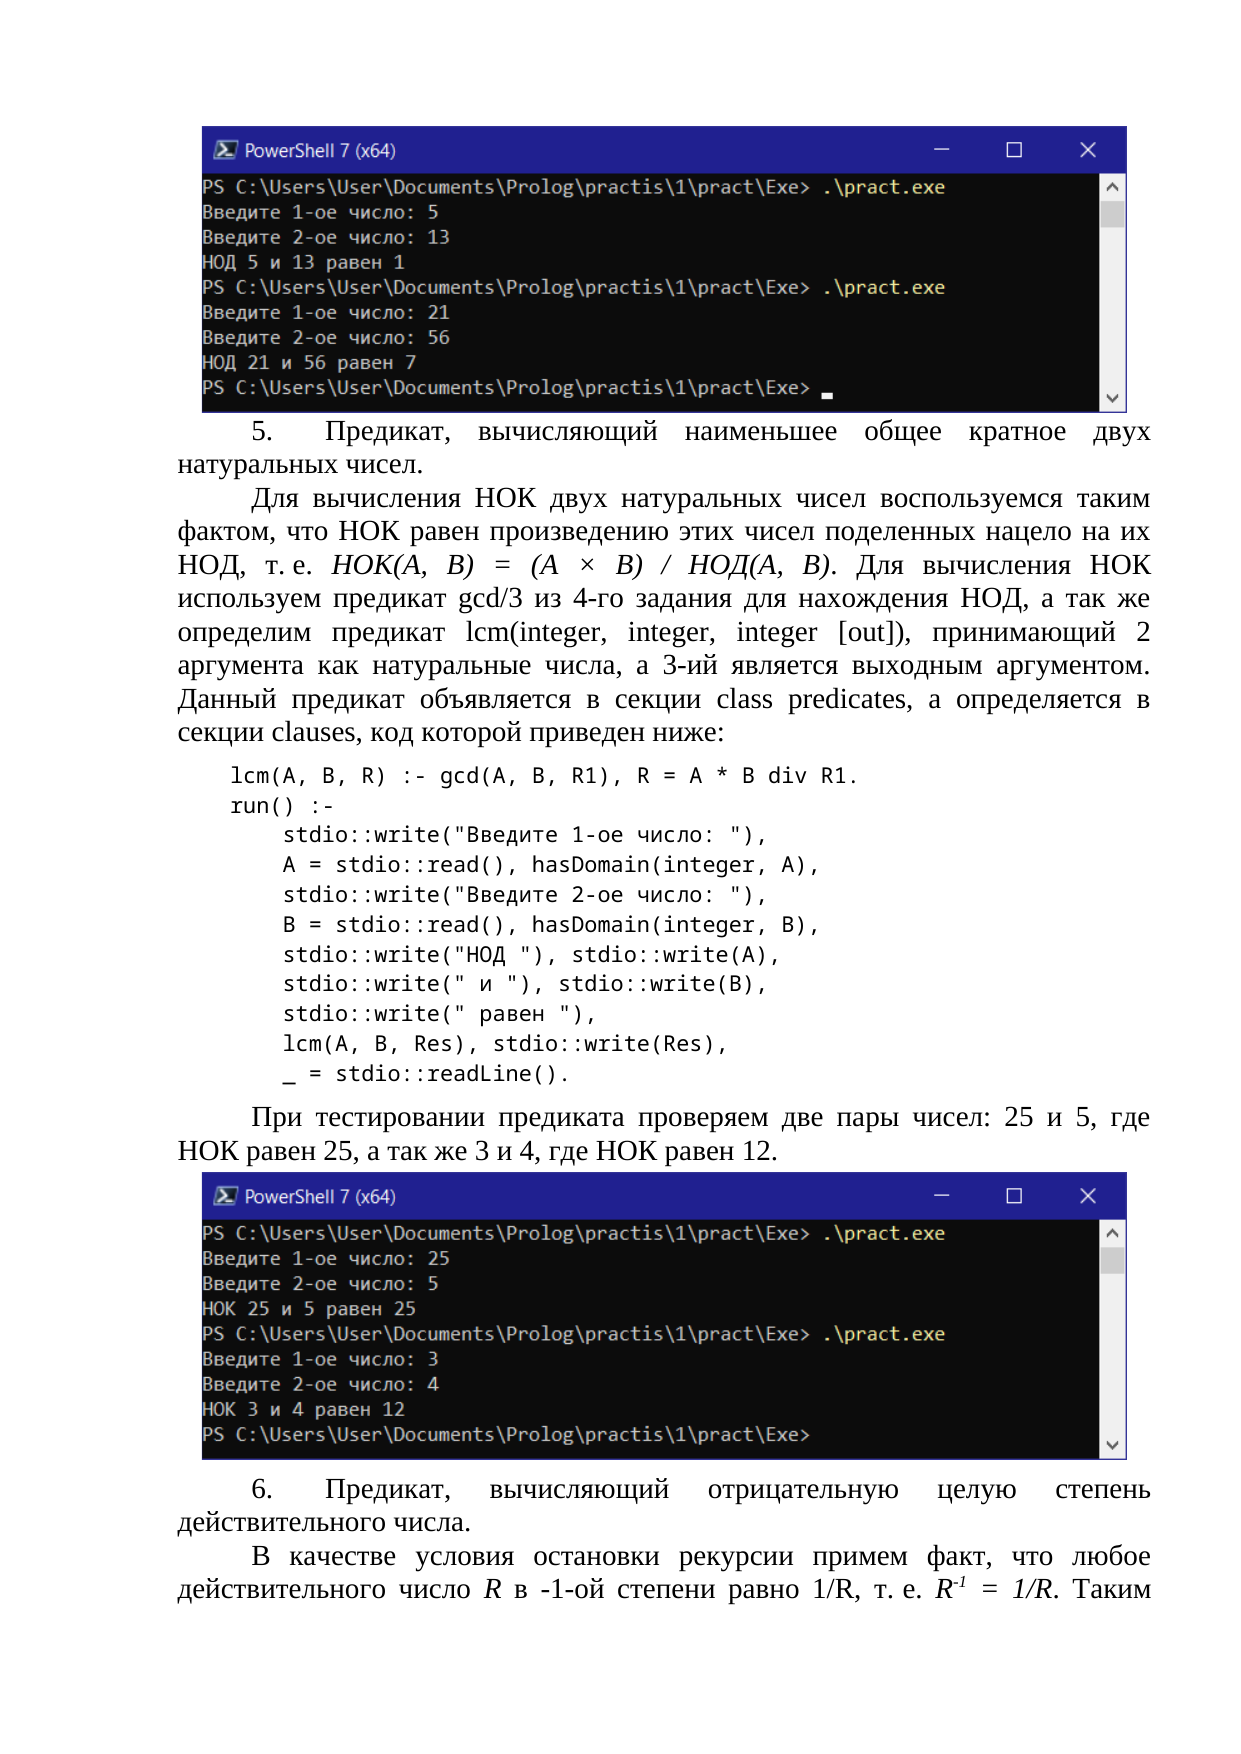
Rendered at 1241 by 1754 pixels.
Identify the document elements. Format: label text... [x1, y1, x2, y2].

text B = stdio::read(), hasDomain(integer, B), [177, 909, 1152, 939]
text stdio::write("НОД "), stdio::write(A), [177, 939, 1152, 968]
text stdio::write("Введите 2-ое число: "), [177, 879, 1152, 909]
text run() :- [177, 790, 1152, 819]
picture [201, 126, 1127, 413]
text При тестировании предиката проверяем две пары чисел: 25 и 5, где НОК равен 25, а так же 3 и 4, где НОК равен 12. [177, 1099, 1152, 1166]
picture [201, 1172, 1127, 1460]
text A = stdio::read(), hasDomain(integer, A), [177, 849, 1152, 879]
list Предикат, вычисляющий отрицательную целую степень действительного числа. [177, 1178, 1152, 1538]
text stdio::write("Введите 1-ое число: "), [177, 819, 1152, 849]
text _ = stdio::readLine(). [177, 1058, 1152, 1088]
text stdio::write(" и "), stdio::write(B), [177, 968, 1152, 998]
text lcm(A, B, R) :- gcd(A, B, R1), R = A * B div R1. [177, 760, 1152, 790]
text В качестве условия остановки рекурсии примем факт, что любое действительного число R в -1-ой степени равно 1/R, т. е. R-1 = 1/R. Таким [177, 1538, 1152, 1605]
text lcm(A, B, Res), stdio::write(Res), [177, 1028, 1152, 1058]
text Для вычисления НОК двух натуральных чисел воспользуемся таким фактом, что НОК равен произведению этих чисел поделенных нацело на их НОД, т. е. НОК(А, В) = (А × В) / НОД(А, В). Для вычисления НОК используем предикат gcd/3 из 4-го задания для нахождения НОД, а так же определим предикат lcm(integer, integer, integer [out]), принимающий 2 аргумента как натуральные числа, а 3-ий является выходным аргументом. Данный предикат объявляется в секции class predicates, а определяется в секции clauses, код которой приведен ниже: [177, 480, 1152, 748]
list Предикат, вычисляющий наименьшее общее кратное двух натуральных чисел. [177, 118, 1152, 480]
text stdio::write(" равен "), [177, 998, 1152, 1028]
